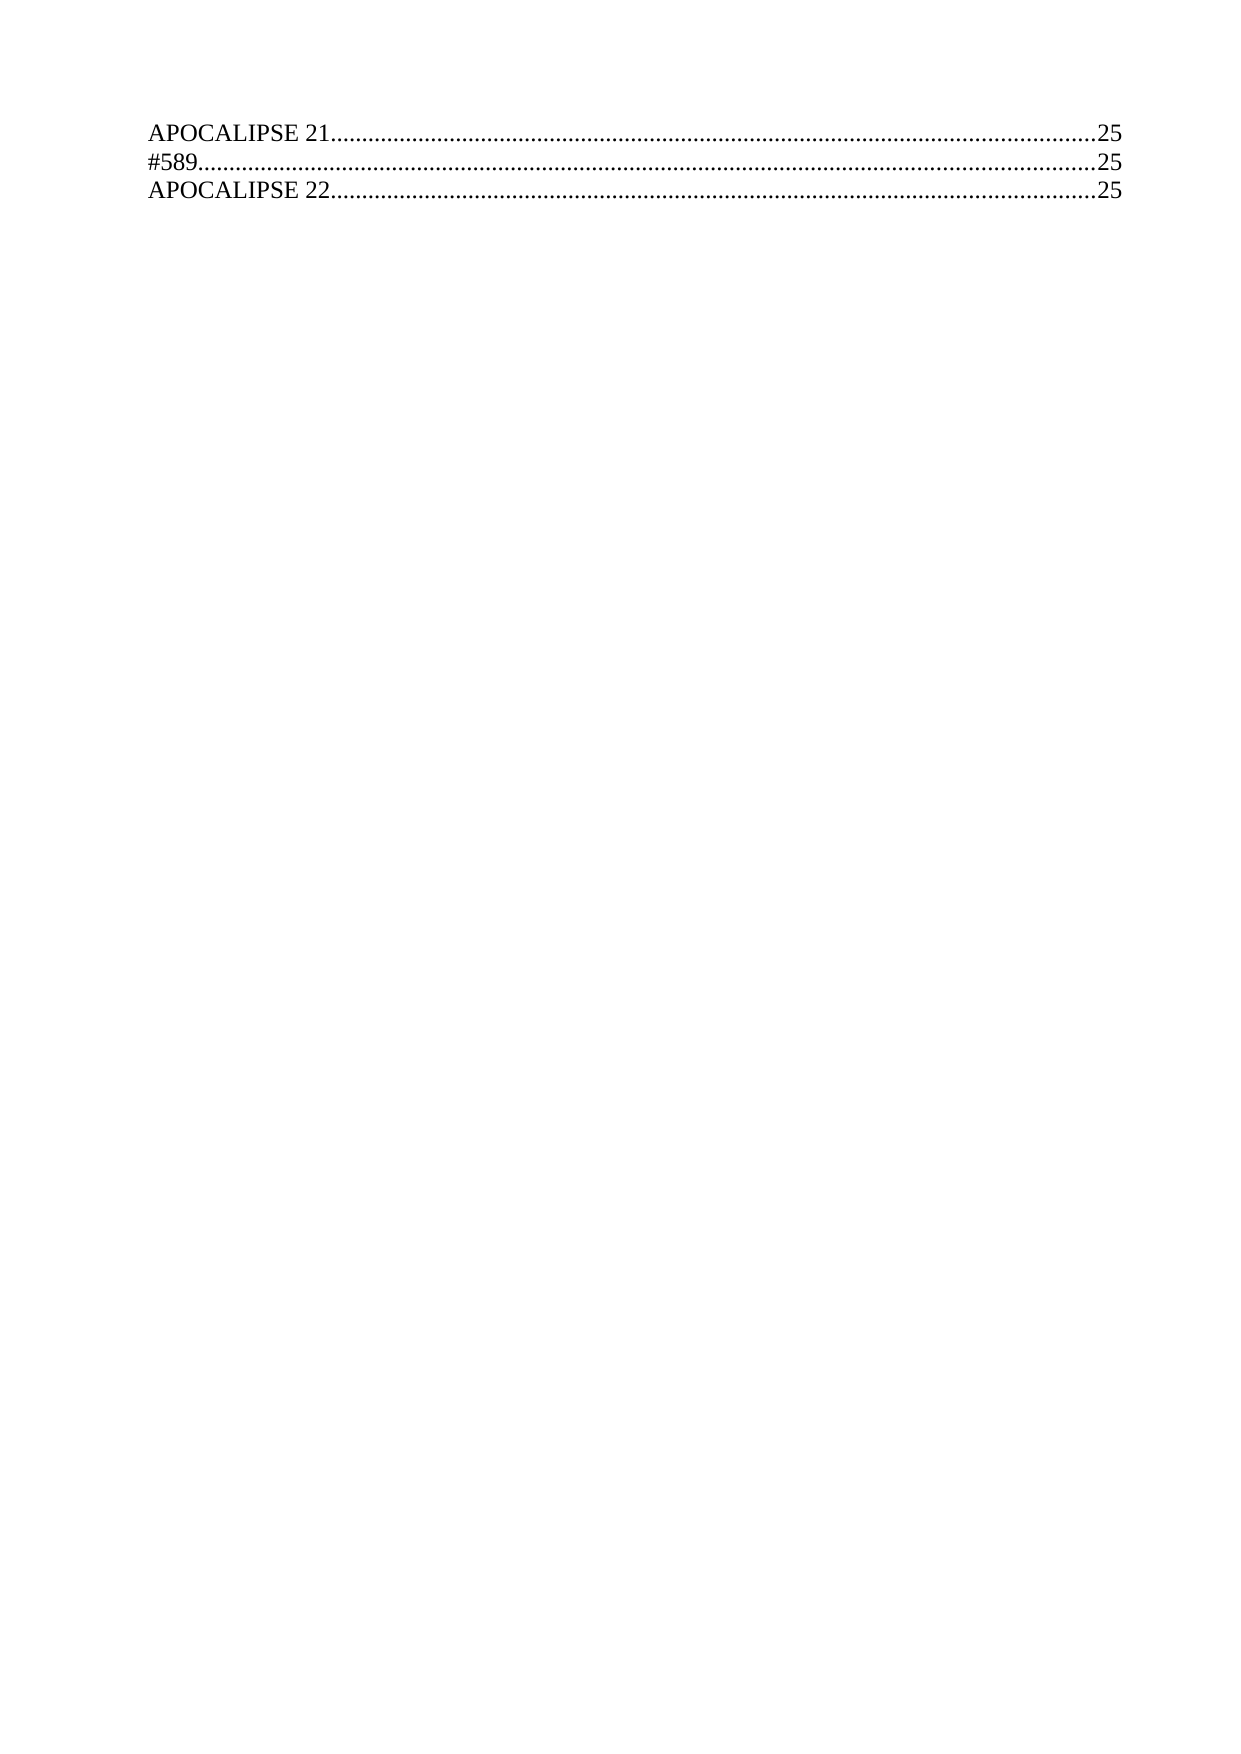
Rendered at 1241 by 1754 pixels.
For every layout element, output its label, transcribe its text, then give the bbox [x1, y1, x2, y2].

text APOCALIPSE 22 25 [148, 176, 1122, 204]
text #589 25 [148, 147, 1122, 176]
text APOCALIPSE 21 25 [148, 118, 1122, 147]
